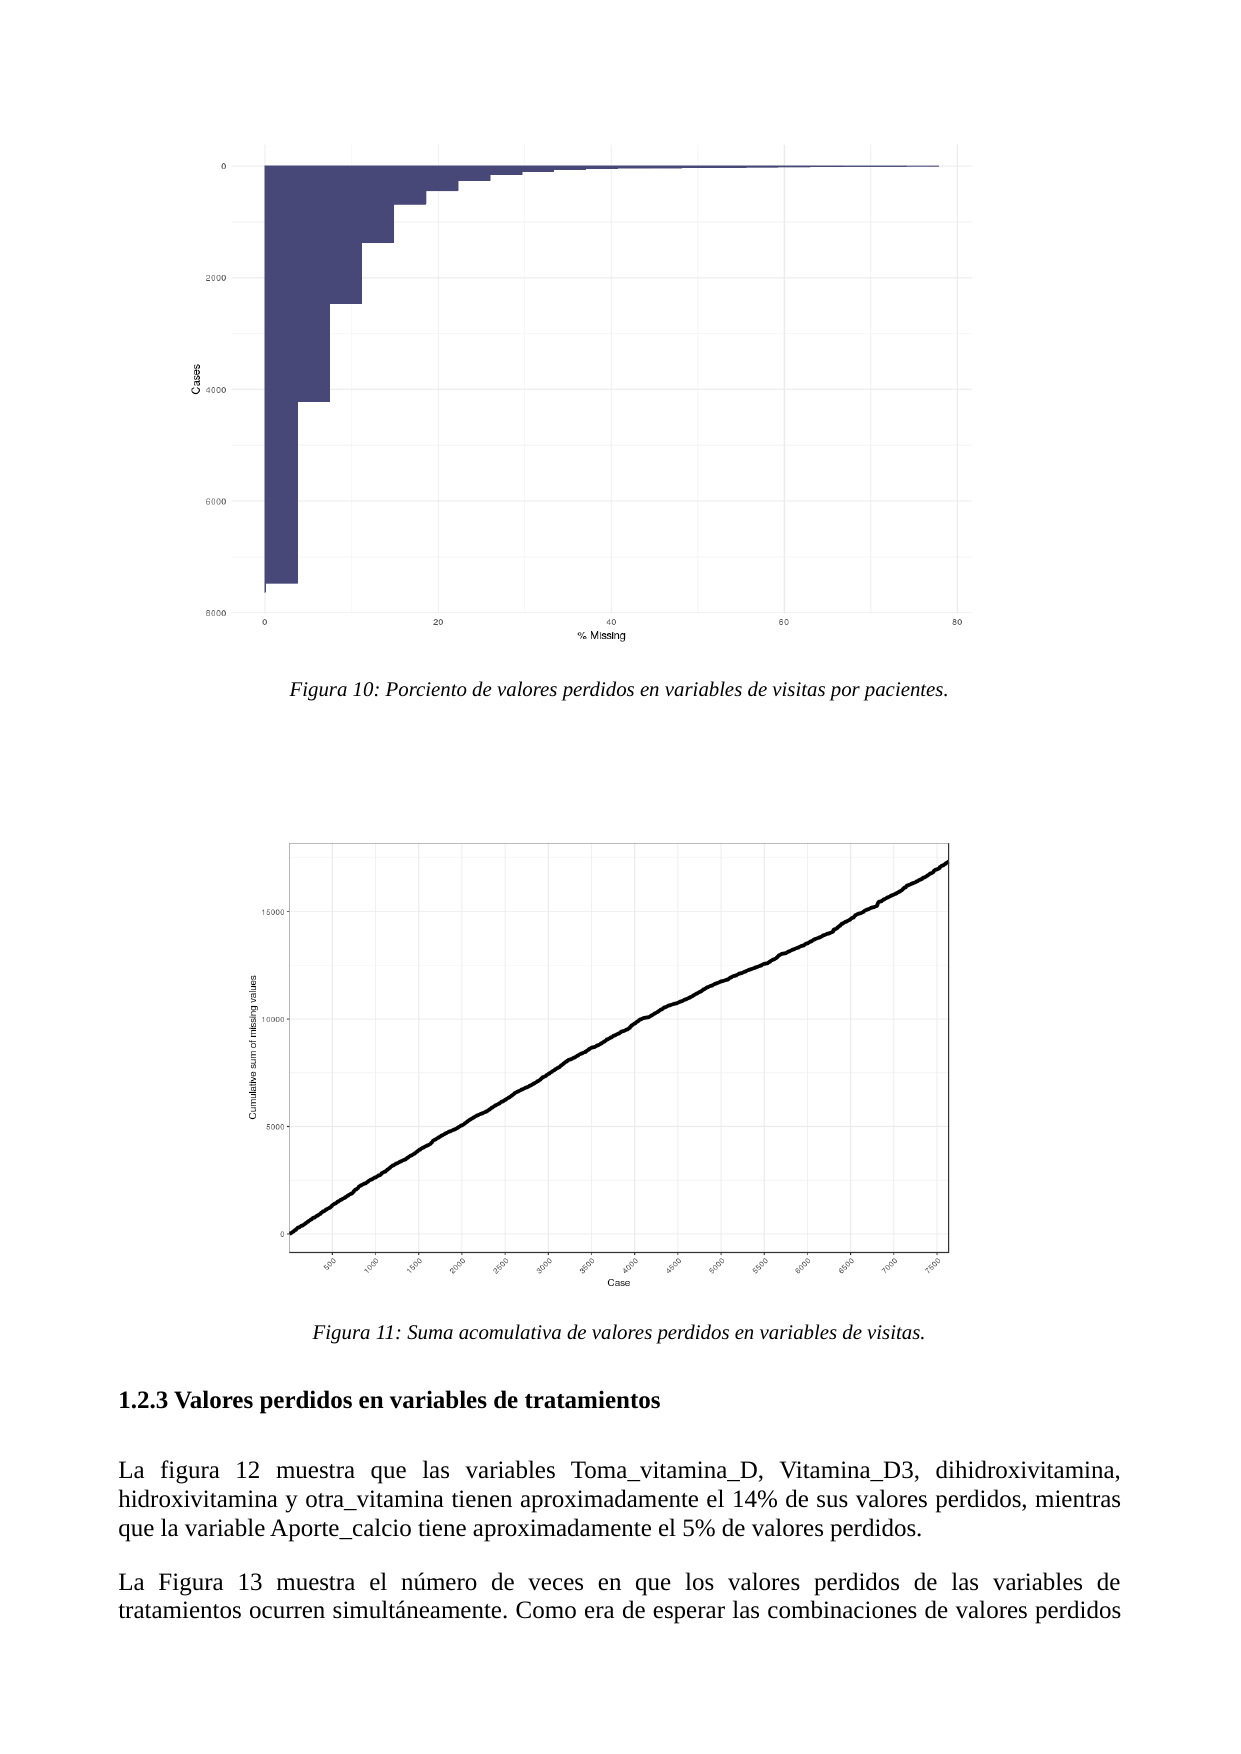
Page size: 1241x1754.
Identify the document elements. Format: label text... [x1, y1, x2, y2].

text La figura 12 muestra que las variables Toma_vitamina_D, Vitamina_D3, dihidroxivitamina, hidroxivitamina y otra_vitamina tienen aproximadamente el 14% de sus valores perdidos, mientras que la variable Aporte_calcio tiene aproximadamente el 5% de valores perdidos. [118, 1455, 1122, 1542]
picture [244, 838, 953, 1293]
text La Figura 13 muestra el número de veces en que los valores perdidos de las variables de tratamientos ocurren simultáneamente. Como era de esperar las combinaciones de valores perdidos [118, 1567, 1122, 1624]
text Figura 11: Suma acomulativa de valores perdidos en variables de visitas. [118, 1320, 1122, 1344]
text Figura 10: Porciento de valores perdidos en variables de visitas por pacientes. [118, 677, 1122, 701]
text 1.2.3 Valores perdidos en variables de tratamientos [118, 1385, 1122, 1414]
picture [186, 139, 977, 647]
